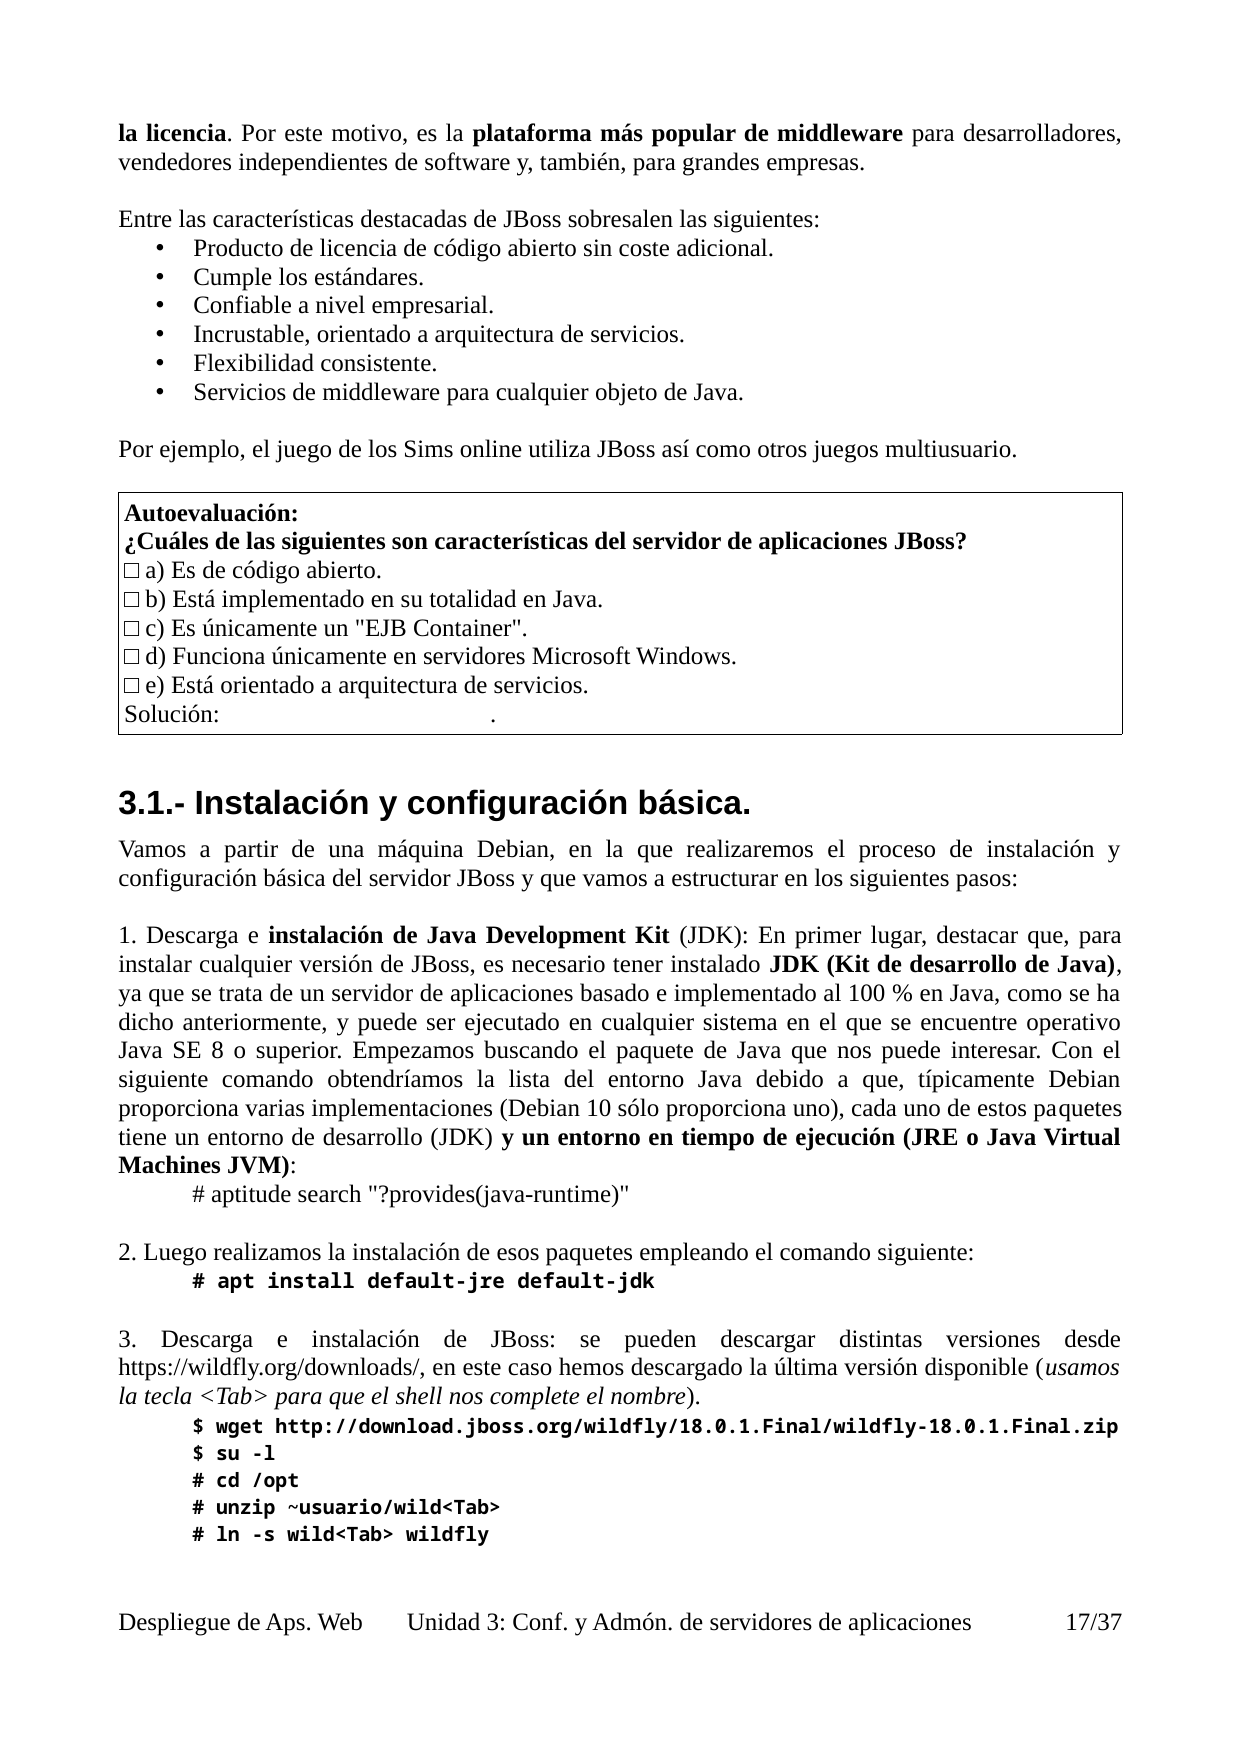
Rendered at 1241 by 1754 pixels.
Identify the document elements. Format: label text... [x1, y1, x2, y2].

text # apt install default-jre default-jdk [118, 1266, 1122, 1295]
text 3. Descarga e instalación de JBoss: se pueden descargar distintas versiones desde https://wildfly.org/downloads/, en este caso hemos descargado la última versión disponible (usamos la tecla <Tab> para que el shell nos complete el nombre). [118, 1324, 1122, 1410]
list Cumple los estándares. [156, 262, 1122, 291]
text 1. Descarga e instalación de Java Development Kit (JDK): En primer lugar, destacar que, para instalar cualquier versión de JBoss, es necesario tener instalado JDK (Kit de desarrollo de Java), ya que se trata de un servidor de aplicaciones basado e implementado al 100 % en Java, como se ha dicho anteriormente, y puede ser ejecutado en cualquier sistema en el que se encuentre operativo Java SE 8 o superior. Empezamos buscando el paquete de Java que nos puede interesar. Con el siguiente comando obtendríamos la lista del entorno Java debido a que, típicamente Debian proporciona varias implementaciones (Debian 10 sólo proporciona uno), cada uno de estos paquetes tiene un entorno de desarrollo (JDK) y un entorno en tiempo de ejecución (JRE o Java Virtual Machines JVM): [118, 921, 1122, 1179]
text 2. Luego realizamos la instalación de esos paquetes empleando el comando siguiente: [118, 1237, 1122, 1266]
list Confiable a nivel empresarial. [156, 291, 1122, 319]
list Flexibilidad consistente. [156, 348, 1122, 377]
text Por ejemplo, el juego de los Sims online utiliza JBoss así como otros juegos multiusuario. [118, 434, 1122, 463]
subtitle 3.1.- Instalación y configuración básica. [118, 783, 1122, 822]
text # cd /opt [118, 1466, 1122, 1493]
text $ wget http://download.jboss.org/wildfly/18.0.1.Final/wildfly-18.0.1.Final.zip [118, 1410, 1122, 1439]
list Servicios de middleware para cualquier objeto de Java. [156, 377, 1122, 406]
list Incrustable, orientado a arquitectura de servicios. [156, 319, 1122, 348]
text Vamos a partir de una máquina Debian, en la que realizaremos el proceso de instalación y configuración básica del servidor JBoss y que vamos a estructurar en los siguientes pasos: [118, 834, 1122, 892]
text # ln -s wild<Tab> wildfly [118, 1520, 1122, 1547]
text # aptitude search "?provides(java-runtime)" [118, 1179, 1122, 1208]
text $ su -l [118, 1439, 1122, 1466]
text Entre las características destacadas de JBoss sobresalen las siguientes: [118, 204, 1122, 233]
table_header Autoevaluación: ¿Cuáles de las siguientes son características del servidor de aplicaciones JBoss? □ a) Es de código abierto. □ b) Está implementado en su totalidad en Java. □ c) Es únicamente un "EJB Container". □ d) Funciona únicamente en servidores Microsoft Windows. □ e) Está orientado a arquitectura de servicios. Solución: a), b), ¿c)? y e) son ciertas. [119, 493, 1122, 733]
list Producto de licencia de código abierto sin coste adicional. [156, 233, 1122, 262]
text # unzip ~usuario/wild<Tab> [118, 1493, 1122, 1520]
text la licencia. Por este motivo, es la plataforma más popular de middleware para desarrolladores, vendedores independientes de software y, también, para grandes empresas. [118, 118, 1122, 176]
